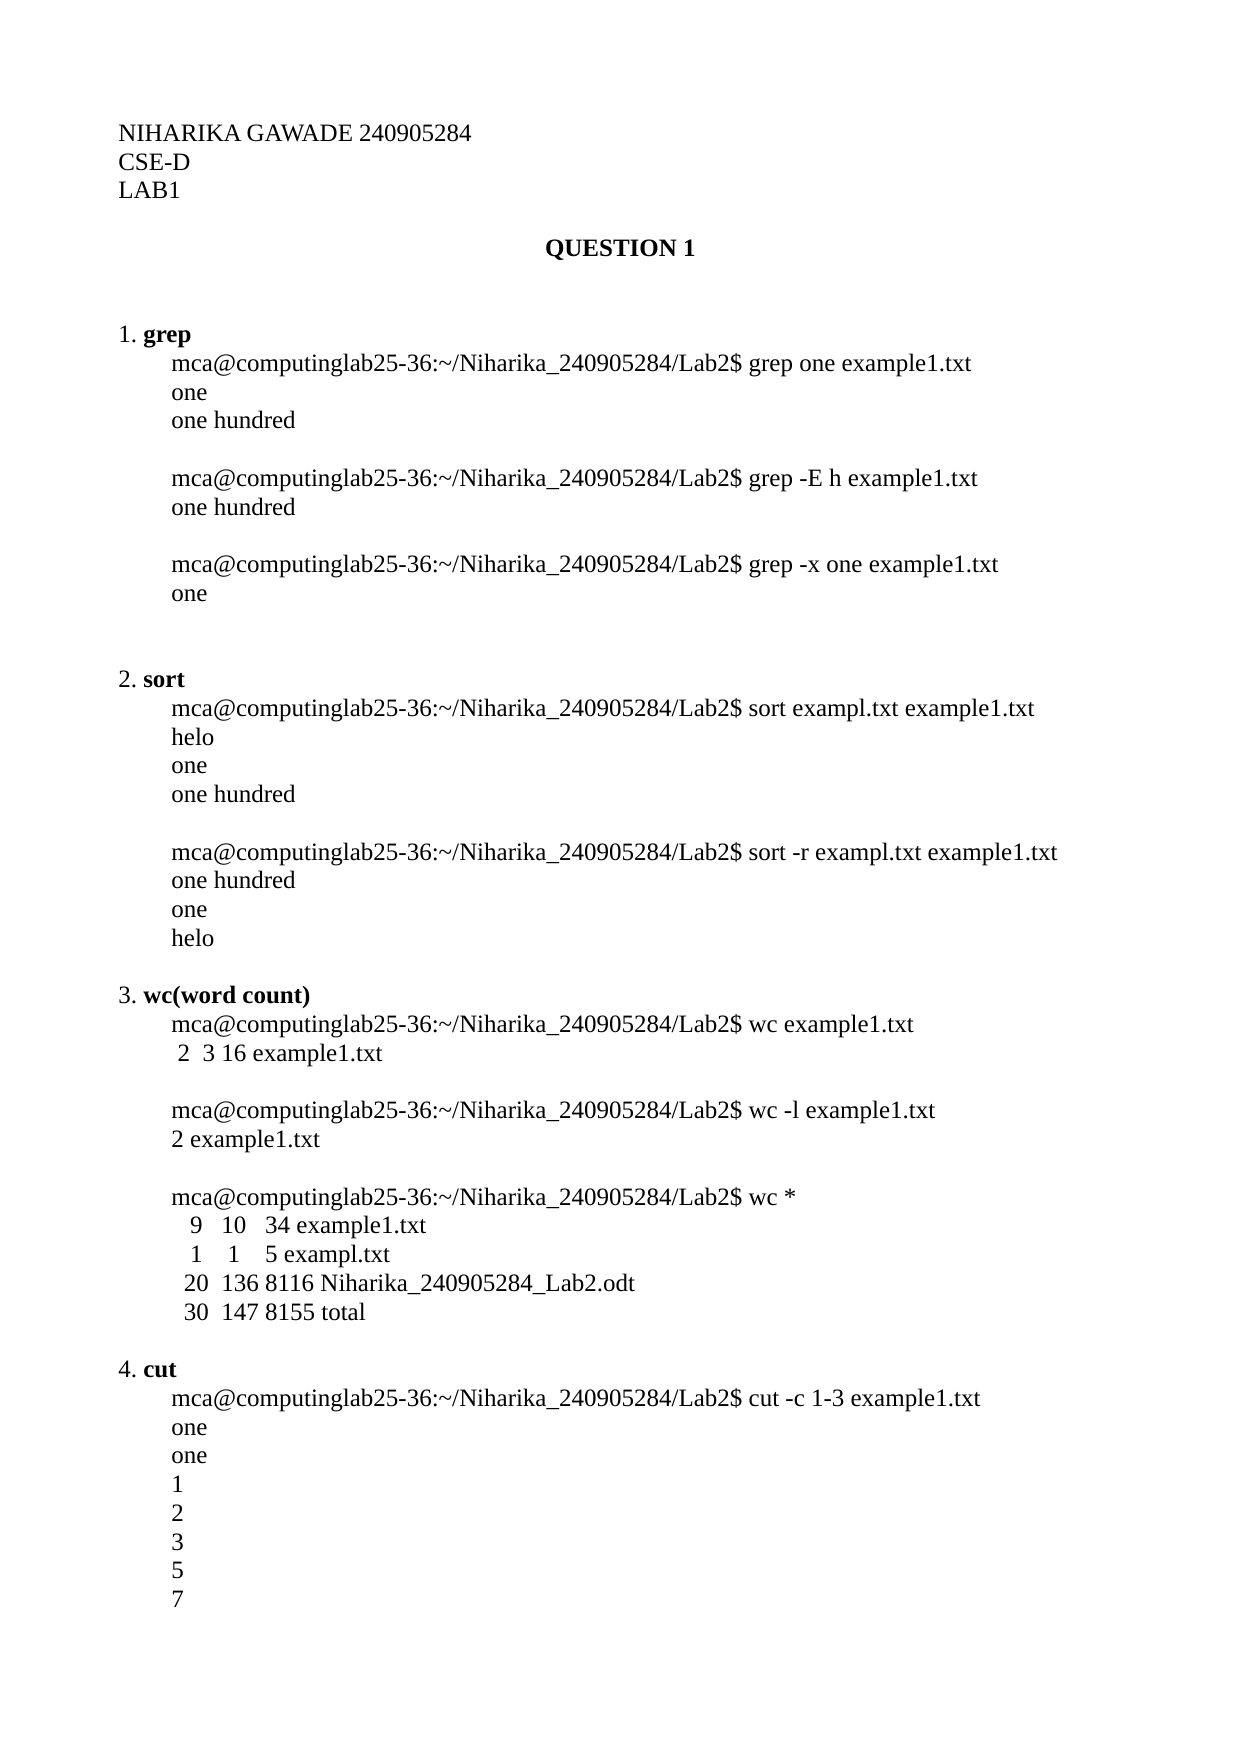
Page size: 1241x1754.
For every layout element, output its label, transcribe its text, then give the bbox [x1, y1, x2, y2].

text LAB1 [118, 176, 1122, 204]
text 2. sort [118, 664, 1122, 693]
text one [171, 377, 1122, 406]
text 2 example1.txt [171, 1124, 1122, 1153]
text mca@computinglab25-36:~/Niharika_240905284/Lab2$ grep one example1.txt [171, 348, 1122, 377]
text one [171, 751, 1122, 779]
text 30 147 8155 total [171, 1297, 1122, 1326]
text mca@computinglab25-36:~/Niharika_240905284/Lab2$ cut -c 1-3 example1.txt [171, 1383, 1122, 1412]
text 1 [171, 1469, 1122, 1498]
text mca@computinglab25-36:~/Niharika_240905284/Lab2$ wc -l example1.txt [171, 1096, 1122, 1124]
text mca@computinglab25-36:~/Niharika_240905284/Lab2$ wc example1.txt [171, 1009, 1122, 1038]
text 20 136 8116 Niharika_240905284_Lab2.odt [171, 1268, 1122, 1297]
text 2 [171, 1498, 1122, 1527]
text helo [171, 923, 1122, 952]
text 2 3 16 example1.txt [171, 1038, 1122, 1067]
text 3 [171, 1527, 1122, 1556]
text mca@computinglab25-36:~/Niharika_240905284/Lab2$ grep -E h example1.txt [171, 463, 1122, 492]
text one [171, 894, 1122, 923]
text mca@computinglab25-36:~/Niharika_240905284/Lab2$ grep -x one example1.txt [171, 549, 1122, 578]
text one hundred [171, 779, 1122, 808]
text one hundred [171, 406, 1122, 434]
text one hundred [171, 492, 1122, 521]
text QUESTION 1 [118, 233, 1122, 262]
text mca@computinglab25-36:~/Niharika_240905284/Lab2$ sort -r exampl.txt example1.txt [171, 837, 1122, 866]
text one [171, 578, 1122, 607]
text CSE-D [118, 147, 1122, 176]
text 5 [171, 1556, 1122, 1584]
text one [171, 1441, 1122, 1469]
text NIHARIKA GAWADE 240905284 [118, 118, 1122, 147]
text 1 1 5 exampl.txt [171, 1239, 1122, 1268]
text 9 10 34 example1.txt [171, 1211, 1122, 1239]
text helo [171, 722, 1122, 751]
text one [171, 1412, 1122, 1441]
text 1. grep [118, 319, 1122, 348]
text one hundred [171, 866, 1122, 894]
text 3. wc(word count) [118, 981, 1122, 1009]
text 4. cut [118, 1354, 1122, 1383]
text mca@computinglab25-36:~/Niharika_240905284/Lab2$ wc * [171, 1182, 1122, 1211]
text 7 [171, 1584, 1122, 1613]
text mca@computinglab25-36:~/Niharika_240905284/Lab2$ sort exampl.txt example1.txt [171, 693, 1122, 722]
